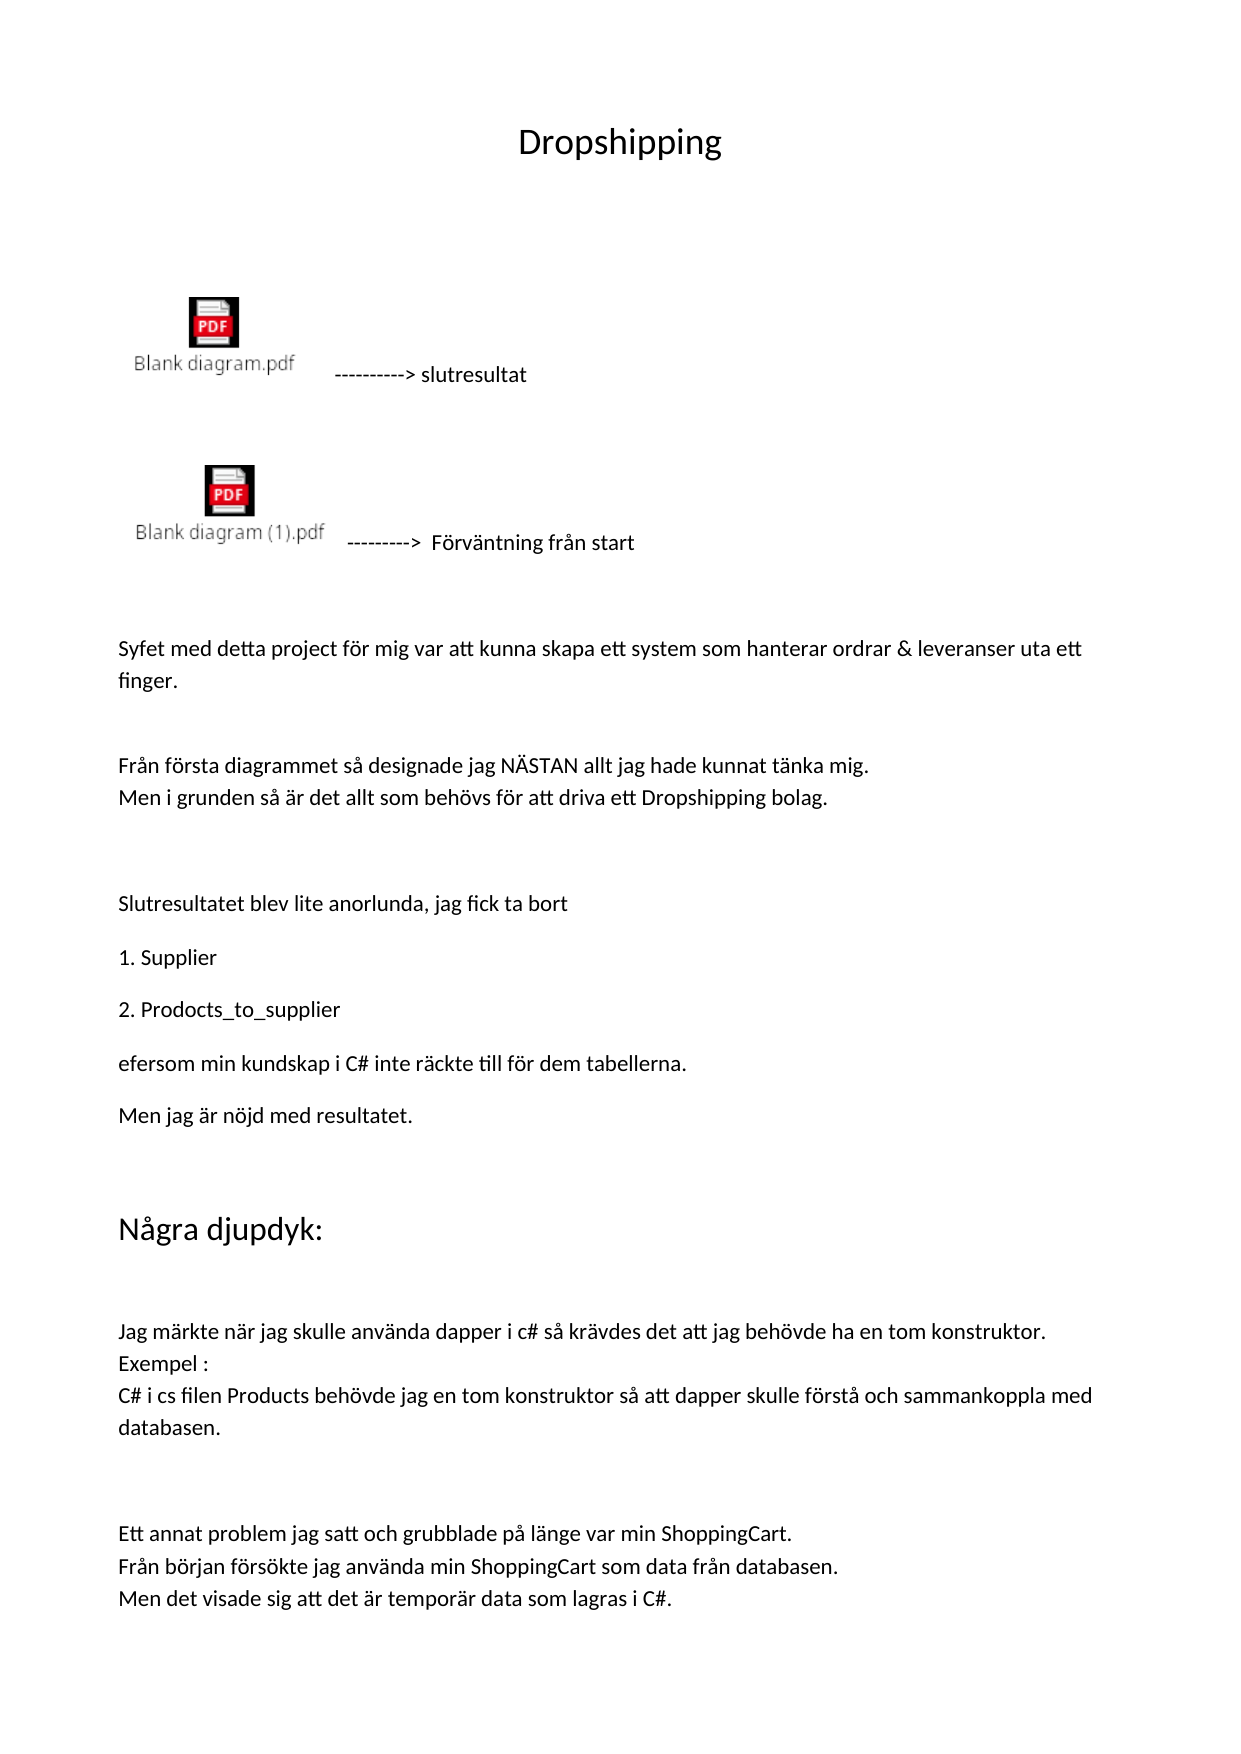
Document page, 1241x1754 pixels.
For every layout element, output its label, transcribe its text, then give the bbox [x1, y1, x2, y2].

text Dropshipping [118, 118, 1122, 164]
text 2. Prodocts_to_supplier [118, 996, 1122, 1024]
text ---------> Förväntning från start [118, 466, 1122, 556]
text Slutresultatet blev lite anorlunda, jag fick ta bort [118, 889, 1122, 918]
text ----------> slutresultat [118, 298, 1122, 388]
text Syfet med detta project för mig var att kunna skapa ett system som hanterar ordrar & leveranser uta ett finger. [118, 634, 1122, 726]
text Från första diagrammet så designade jag NÄSTAN allt jag hade kunnat tänka mig. Men i grunden så är det allt som behövs för att driva ett Dropshipping bolag. [118, 751, 1122, 812]
text 1. Supplier [118, 943, 1122, 971]
text Några djupdyk: Jag märkte när jag skulle använda dapper i c# så krävdes det att jag behövde ha en tom konstruktor. Exempel : C# i cs filen Products behövde jag en tom konstruktor så att dapper skulle förstå och sammankoppla med databasen. [118, 1208, 1122, 1442]
text Men jag är nöjd med resultatet. [118, 1102, 1122, 1130]
text efersom min kundskap i C# inte räckte till för dem tabellerna. [118, 1049, 1122, 1077]
text Ett annat problem jag satt och grubblade på länge var min ShoppingCart. Från början försökte jag använda min ShoppingCart som data från databasen. Men det visade sig att det är temporär data som lagras i C#. [118, 1519, 1122, 1612]
